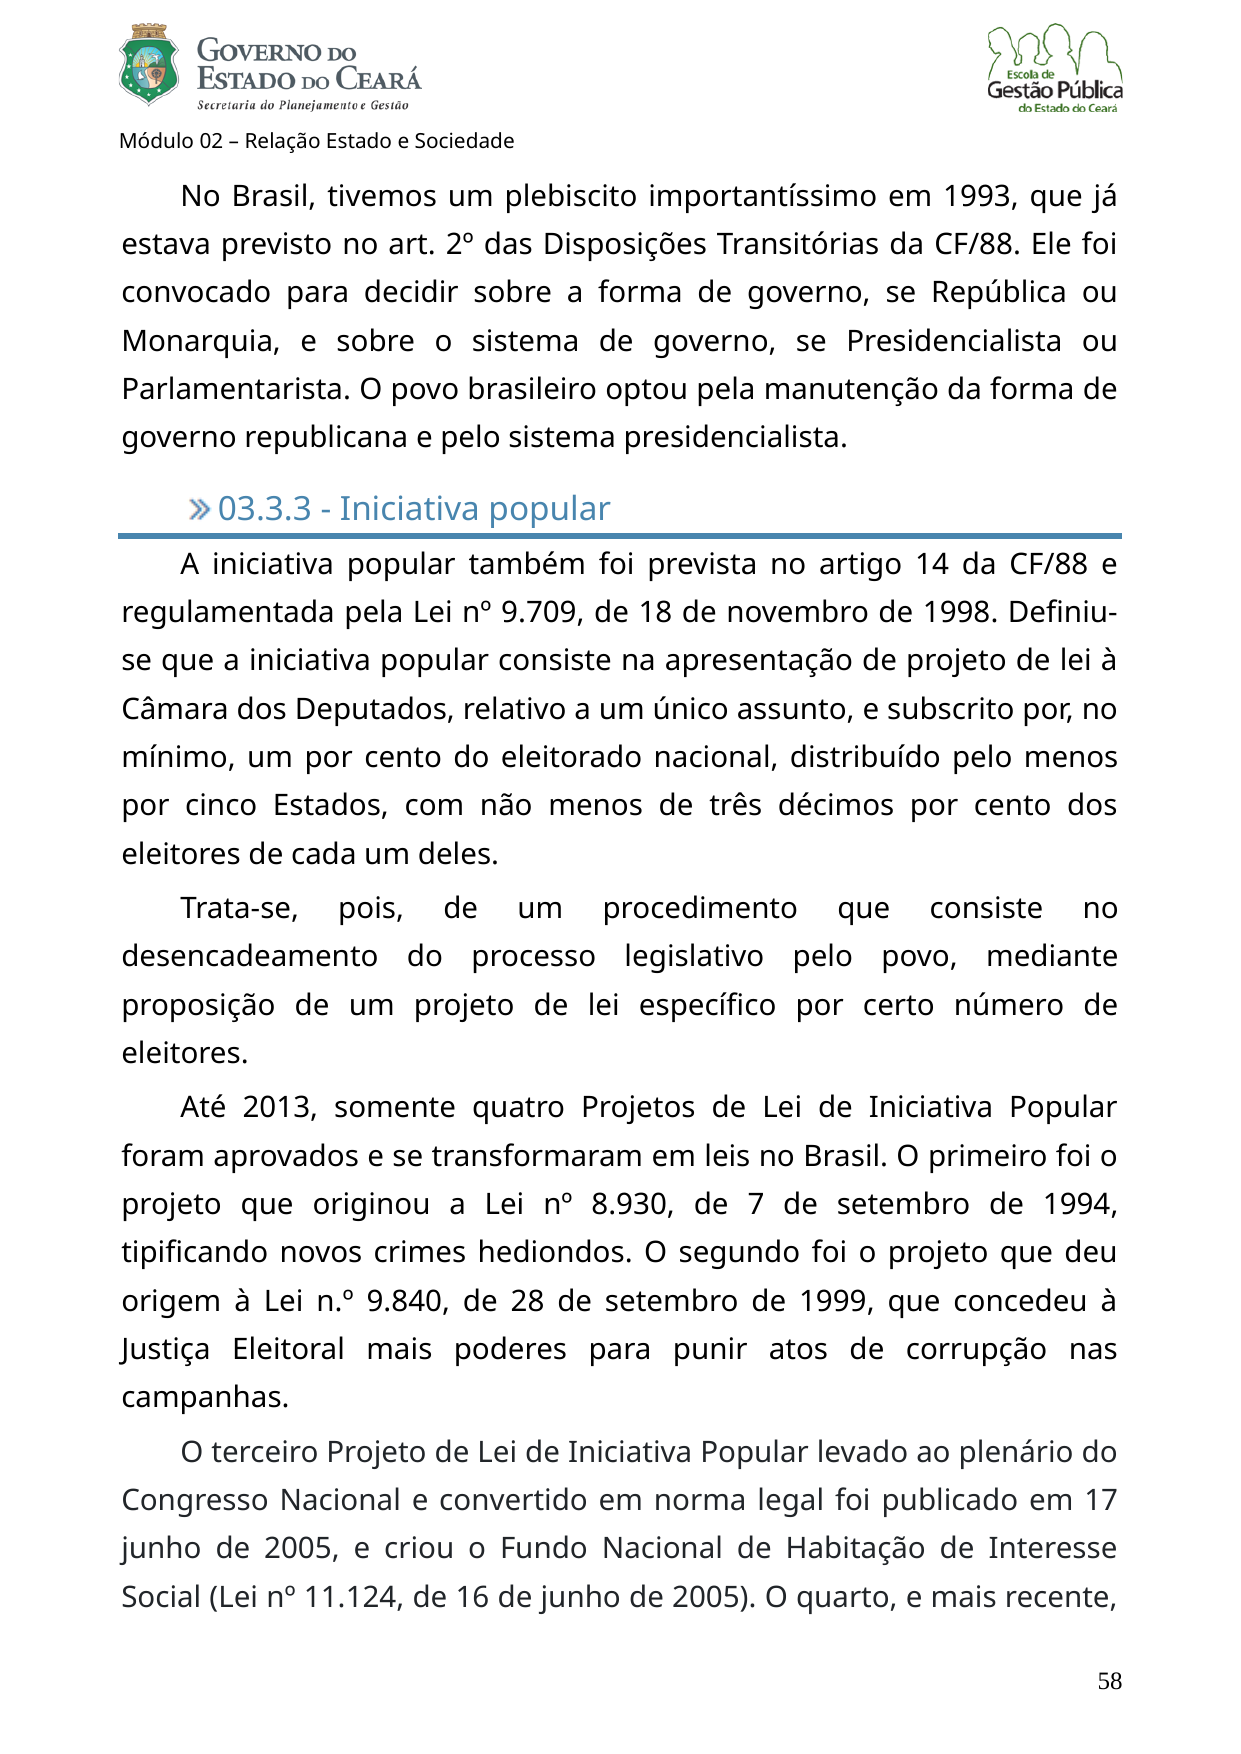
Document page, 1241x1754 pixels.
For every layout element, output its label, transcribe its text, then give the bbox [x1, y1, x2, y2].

text Trata-se, pois, de um procedimento que consiste no desencadeamento do processo legislativo pelo povo, mediante proposição de um projeto de lei específico por certo número de eleitores. [118, 884, 1122, 1072]
subtitle 03.3.3 - Iniciativa popular [118, 482, 1122, 533]
text O terceiro Projeto de Lei de Iniciativa Popular levado ao plenário do Congresso Nacional e convertido em norma legal foi publicado em 17 junho de 2005, e criou o Fundo Nacional de Habitação de Interesse Social (Lei nº 11.124, de 16 de junho de 2005). O quarto, e mais recente, [118, 1427, 1122, 1618]
picture [118, 23, 1123, 112]
picture [180, 492, 218, 528]
text A iniciativa popular também foi prevista no artigo 14 da CF/88 e regulamentada pela Lei nº 9.709, de 18 de novembro de 1998. Definiu-se que a iniciativa popular consiste na apresentação de projeto de lei à Câmara dos Deputados, relativo a um único assunto, e subscrito por, no mínimo, um por cento do eleitorado nacional, distribuído pelo menos por cinco Estados, com não menos de três décimos por cento dos eleitores de cada um deles. [118, 539, 1122, 873]
text Até 2013, somente quatro Projetos de Lei de Iniciativa Popular foram aprovados e se transformaram em leis no Brasil. O primeiro foi o projeto que originou a Lei nº 8.930, de 7 de setembro de 1994, tipificando novos crimes hediondos. O segundo foi o projeto que deu origem à Lei n.º 9.840, de 28 de setembro de 1999, que concedeu à Justiça Eleitoral mais poderes para punir atos de corrupção nas campanhas. [118, 1083, 1122, 1416]
text No Brasil, tivemos um plebiscito importantíssimo em 1993, que já estava previsto no art. 2º das Disposições Transitórias da CF/88. Ele foi convocado para decidir sobre a forma de governo, se República ou Monarquia, e sobre o sistema de governo, se Presidencialista ou Parlamentarista. O povo brasileiro optou pela manutenção da forma de governo republicana e pelo sistema presidencialista. [118, 172, 1122, 459]
